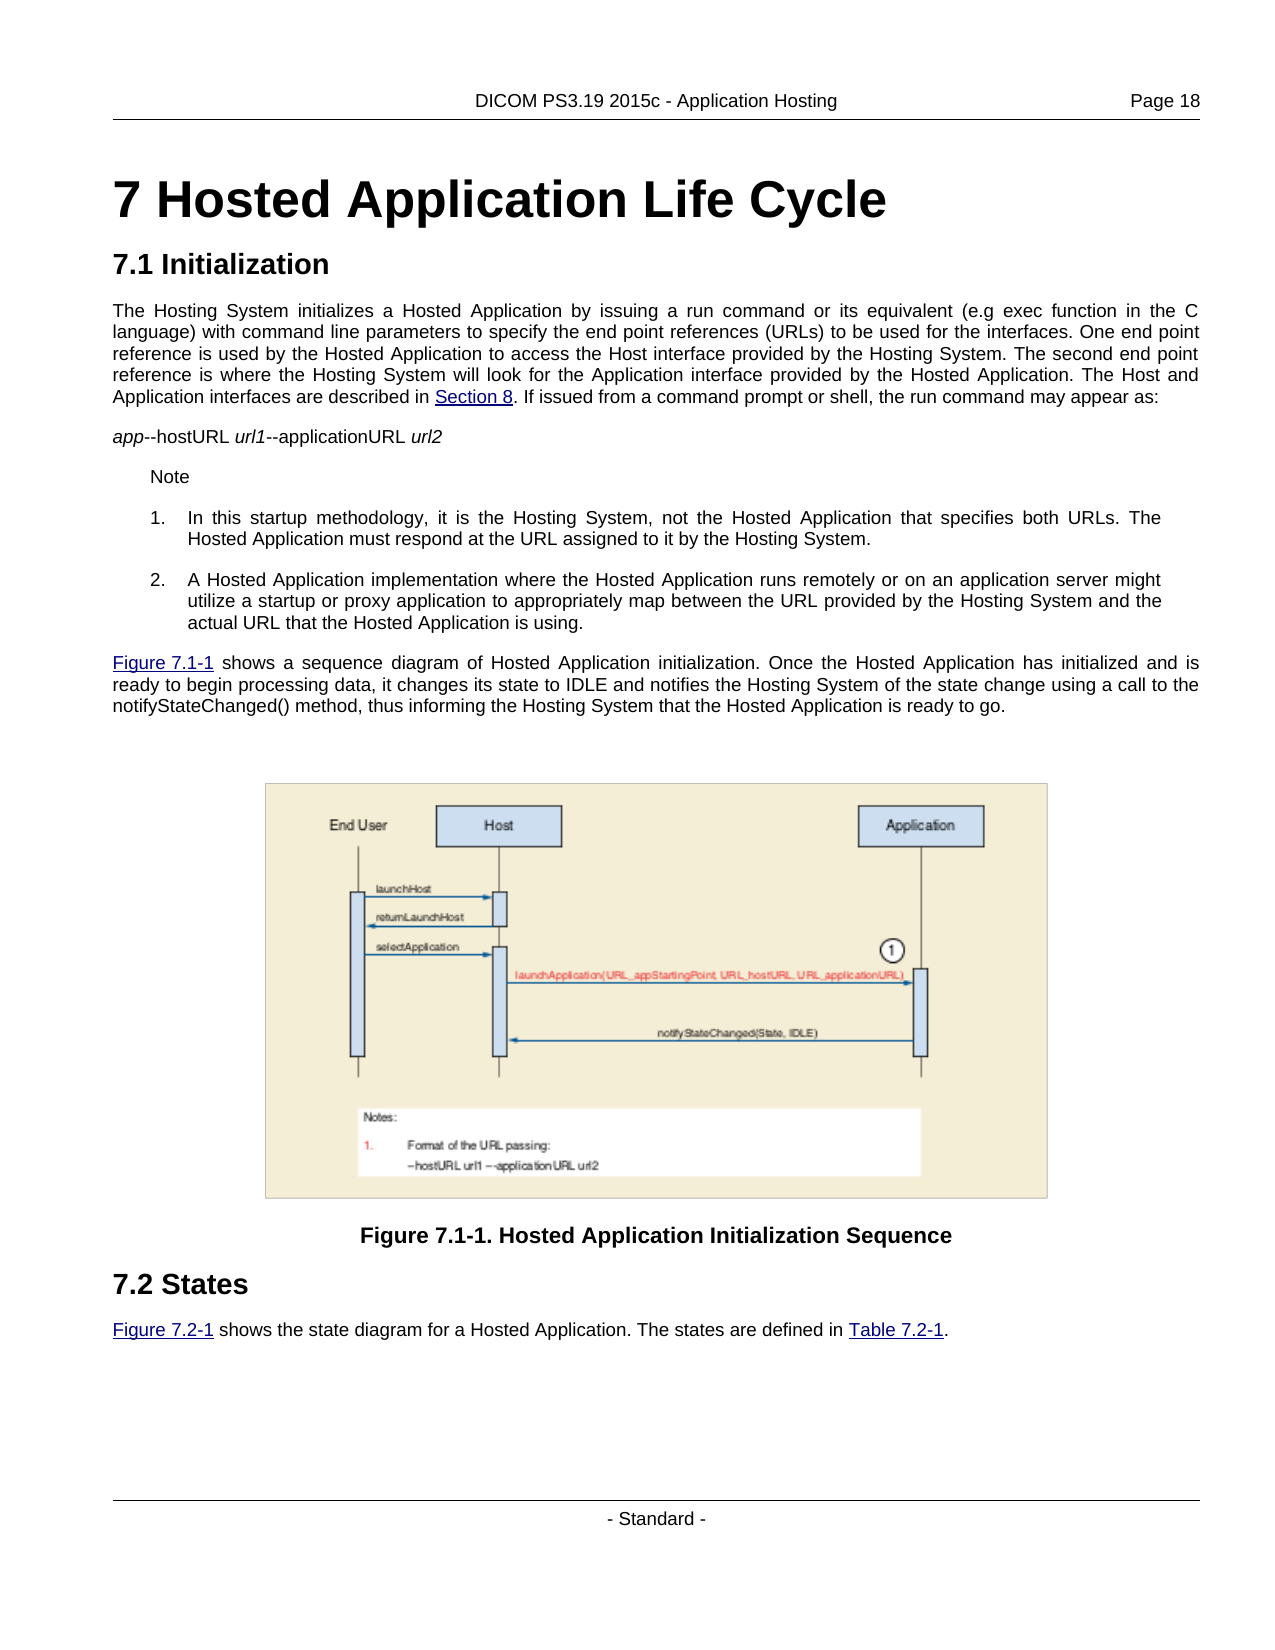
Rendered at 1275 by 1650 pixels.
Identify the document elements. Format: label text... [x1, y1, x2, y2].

text 7 Hosted Application Life Cycle [112, 169, 1200, 228]
picture [264, 782, 1049, 1200]
text 7.1 Initialization [112, 247, 1200, 281]
text 7.2 States [112, 1267, 1200, 1301]
text Figure 7.1-1 shows a sequence diagram of Hosted Application initialization. Once the Hosted Application has initialized and is ready to begin processing data, it changes its state to IDLE and notifies the Hosting System of the state change using a call to the notifyStateChanged() method, thus informing the Hosting System that the Hosted Application is ready to go. [112, 652, 1200, 717]
text Figure 7.2-1 shows the state diagram for a Hosted Application. The states are defined in Table 7.2-1. [112, 1319, 1200, 1341]
list In this startup methodology, it is the Hosting System, not the Hosted Application that specifies both URLs. The Hosted Application must respond at the URL assigned to it by the Hosting System. [150, 507, 1162, 550]
text The Hosting System initializes a Hosted Application by issuing a run command or its equivalent (e.g exec function in the C language) with command line parameters to specify the end point references (URLs) to be used for the interfaces. One end point reference is used by the Hosted Application to access the Host interface provided by the Hosting System. The second end point reference is where the Hosting System will look for the Application interface provided by the Hosted Application. The Host and Application interfaces are described in Section 8. If issued from a command prompt or shell, the run command may appear as: [112, 299, 1200, 407]
text app--hostURL url1--applicationURL url2 [112, 426, 1200, 447]
list A Hosted Application implementation where the Hosted Application runs remotely or on an application server might utilize a startup or proxy application to appropriately map between the URL provided by the Hosting System and the actual URL that the Hosted Application is using. [150, 568, 1162, 633]
text Note [150, 466, 1162, 488]
text Figure 7.1-1. Hosted Application Initialization Sequence [112, 1222, 1200, 1248]
